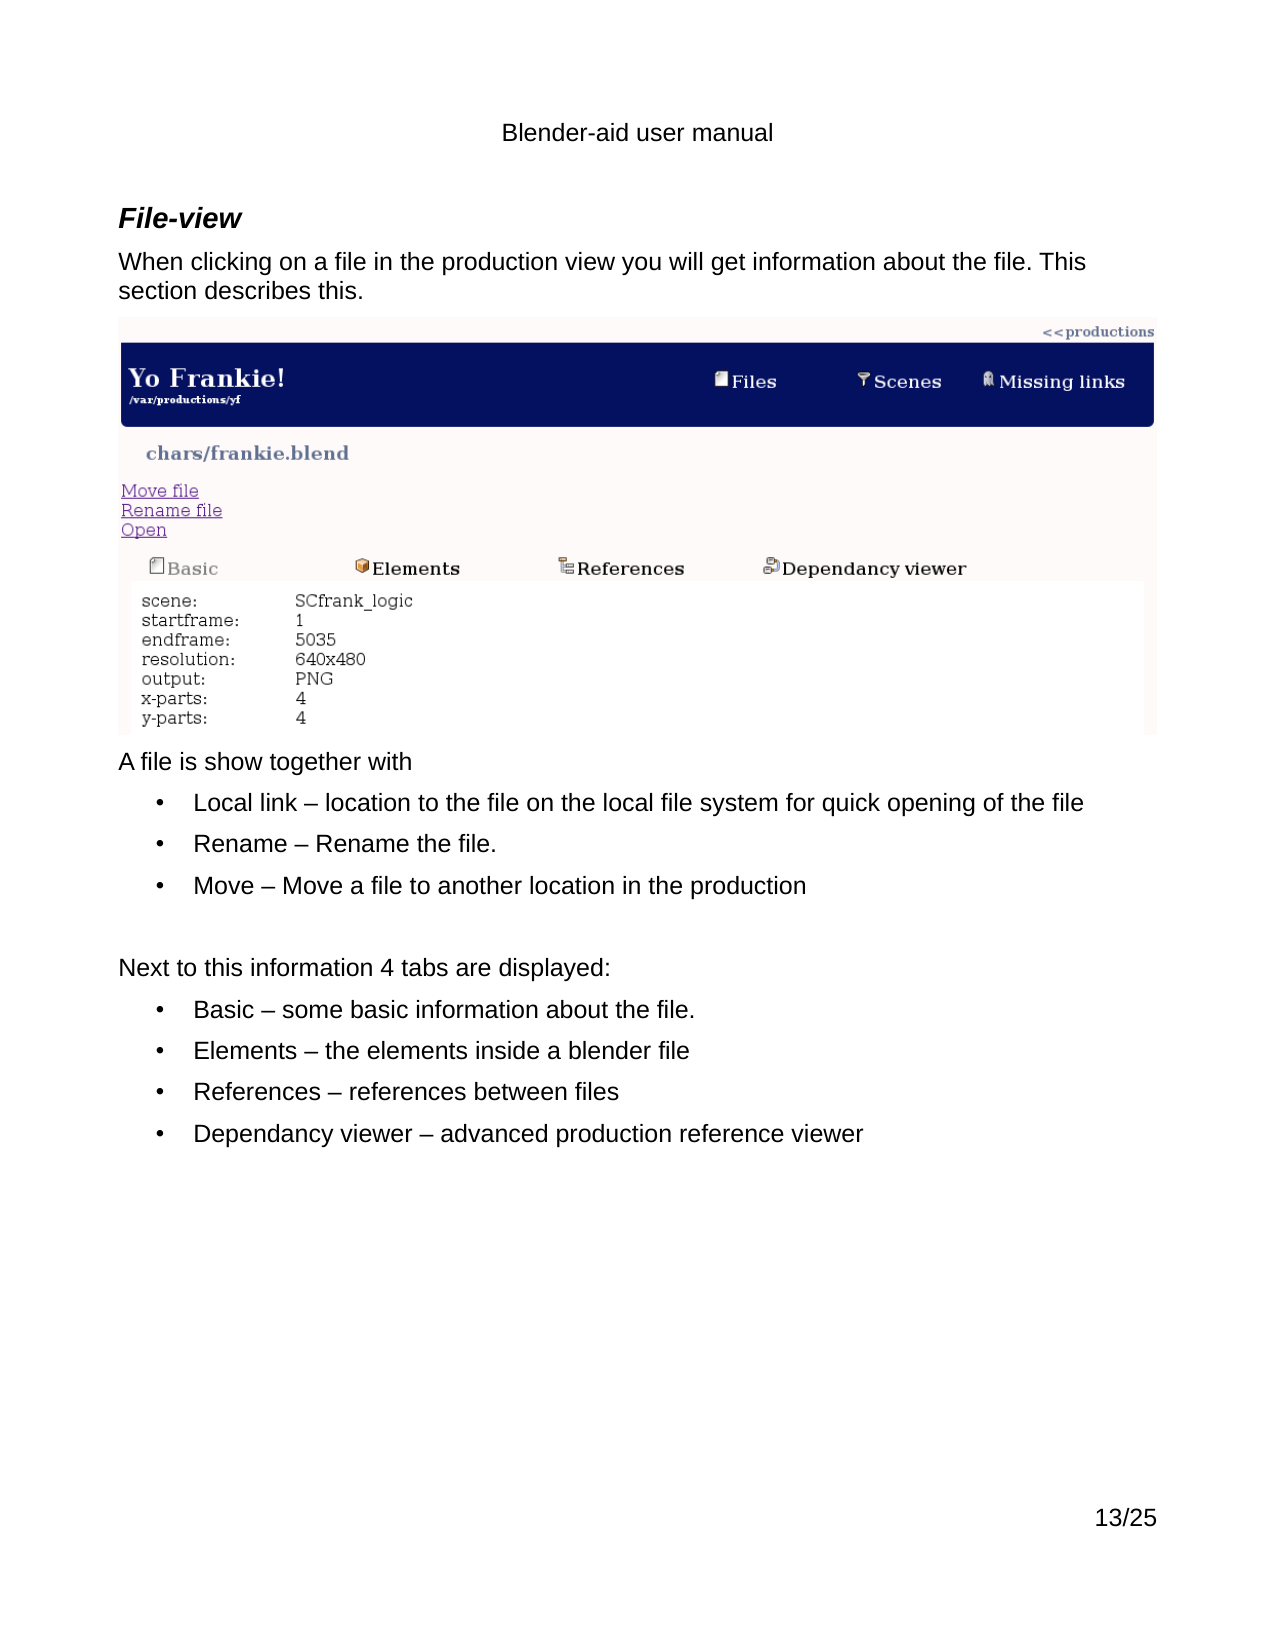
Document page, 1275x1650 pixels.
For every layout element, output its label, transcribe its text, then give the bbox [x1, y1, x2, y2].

list Rename – Rename the file. [156, 829, 1157, 858]
text When clicking on a file in the production view you will get information about the file. This section describes this. [118, 247, 1157, 305]
list Elements – the elements inside a blender file [156, 1036, 1157, 1065]
picture [118, 317, 1157, 735]
list Move – Move a file to another location in the production [156, 871, 1157, 899]
list Basic – some basic information about the file. [156, 994, 1157, 1023]
list References – references between files [156, 1077, 1157, 1106]
text Next to this information 4 tabs are displayed: [118, 953, 1157, 982]
list Dependancy viewer – advanced production reference viewer [156, 1119, 1157, 1147]
list Local link – location to the file on the local file system for quick opening of the file [156, 788, 1157, 817]
subtitle File-view [118, 201, 1157, 235]
text A file is show together with [118, 747, 1157, 776]
